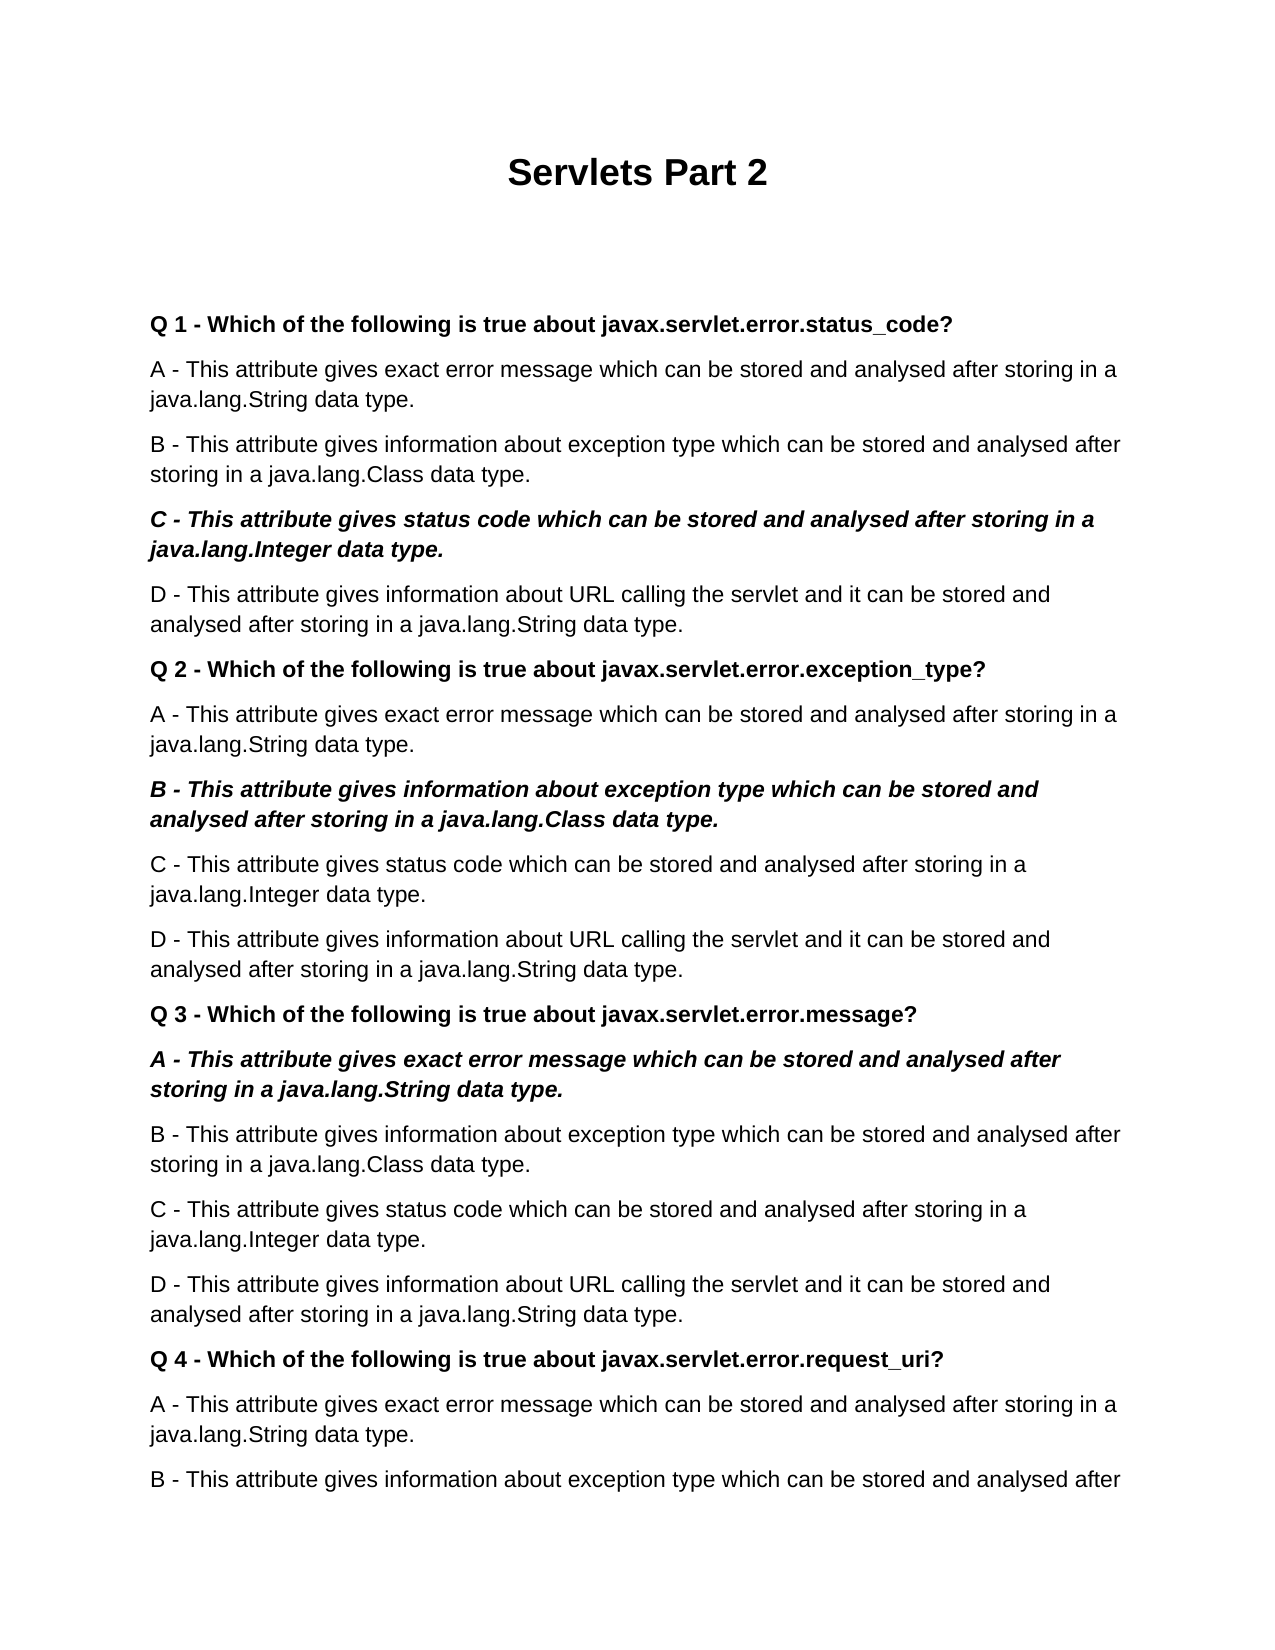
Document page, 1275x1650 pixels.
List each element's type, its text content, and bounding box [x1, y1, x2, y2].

text D - This attribute gives information about URL calling the servlet and it can be stored and analysed after storing in a java.lang.String data type. [150, 1271, 1125, 1327]
text D - This attribute gives information about URL calling the servlet and it can be stored and analysed after storing in a java.lang.String data type. [150, 581, 1125, 638]
text D - This attribute gives information about URL calling the servlet and it can be stored and analysed after storing in a java.lang.String data type. [150, 926, 1125, 982]
text A - This attribute gives exact error message which can be stored and analysed after storing in a java.lang.String data type. [150, 1391, 1125, 1447]
text B - This attribute gives information about exception type which can be stored and analysed after storing in a java.lang.Class data type. [150, 1121, 1125, 1177]
text Q 3 - Which of the following is true about javax.servlet.error.message? [150, 1001, 1125, 1027]
text C - This attribute gives status code which can be stored and analysed after storing in a java.lang.Integer data type. [150, 506, 1125, 563]
text B - This attribute gives information about exception type which can be stored and analysed after [150, 1466, 1125, 1492]
text B - This attribute gives information about exception type which can be stored and analysed after storing in a java.lang.Class data type. [150, 431, 1125, 488]
text A - This attribute gives exact error message which can be stored and analysed after storing in a java.lang.String data type. [150, 701, 1125, 757]
text C - This attribute gives status code which can be stored and analysed after storing in a java.lang.Integer data type. [150, 1196, 1125, 1252]
text Q 1 - Which of the following is true about javax.servlet.error.status_code? [150, 311, 1125, 338]
text Q 2 - Which of the following is true about javax.servlet.error.exception_type? [150, 656, 1125, 682]
text Q 4 - Which of the following is true about javax.servlet.error.request_uri? [150, 1346, 1125, 1372]
text A - This attribute gives exact error message which can be stored and analysed after storing in a java.lang.String data type. [150, 356, 1125, 413]
text B - This attribute gives information about exception type which can be stored and analysed after storing in a java.lang.Class data type. [150, 776, 1125, 832]
text Servlets Part 2 [150, 150, 1125, 193]
text C - This attribute gives status code which can be stored and analysed after storing in a java.lang.Integer data type. [150, 851, 1125, 907]
text A - This attribute gives exact error message which can be stored and analysed after storing in a java.lang.String data type. [150, 1046, 1125, 1102]
